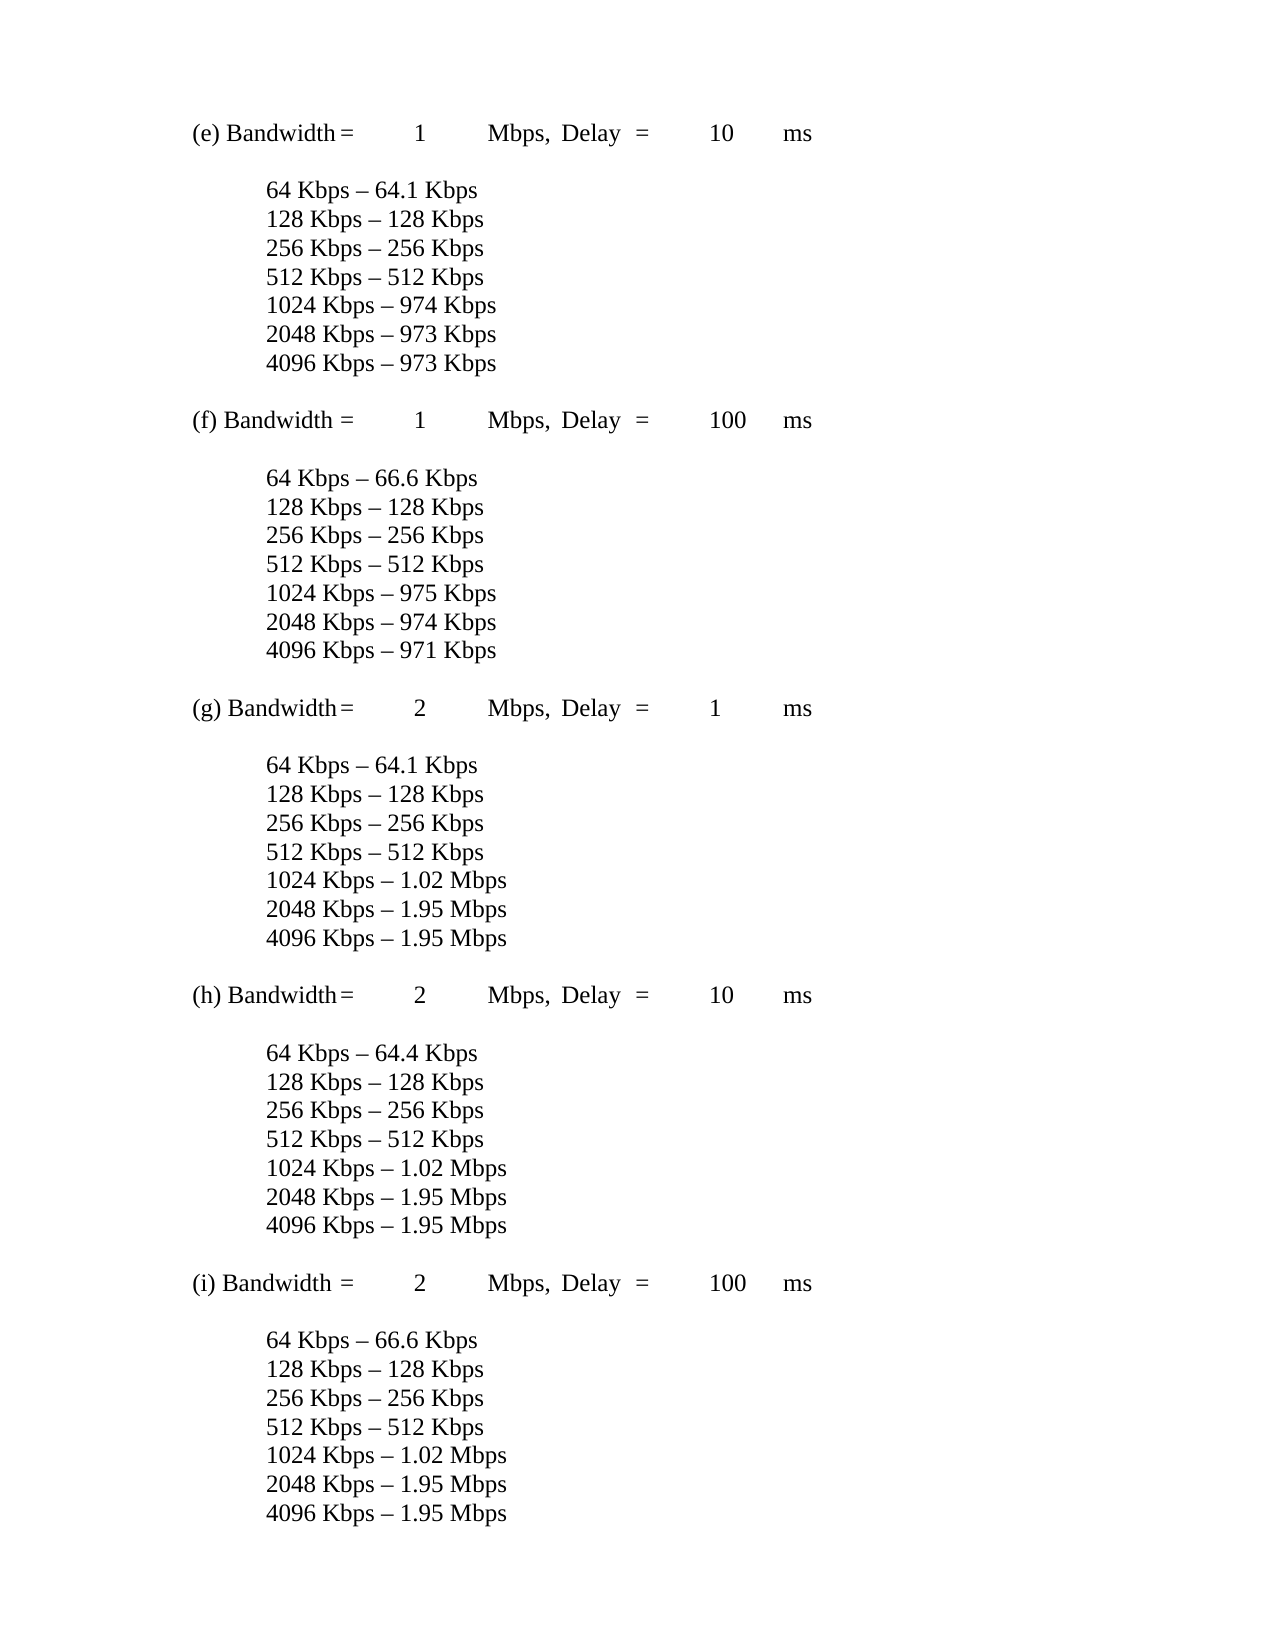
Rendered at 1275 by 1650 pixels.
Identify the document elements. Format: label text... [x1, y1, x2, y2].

text 2048 Kbps – 1.95 Mbps [118, 1469, 1157, 1498]
text 64 Kbps – 64.1 Kbps [118, 751, 1157, 779]
text 512 Kbps – 512 Kbps [118, 837, 1157, 866]
text 128 Kbps – 128 Kbps [118, 204, 1157, 233]
text 2048 Kbps – 973 Kbps [118, 319, 1157, 348]
text 256 Kbps – 256 Kbps [118, 521, 1157, 549]
text (g) Bandwidth = 2 Mbps, Delay = 1 ms [118, 693, 1157, 722]
text 2048 Kbps – 974 Kbps [118, 607, 1157, 636]
text 512 Kbps – 512 Kbps [118, 1412, 1157, 1441]
text 64 Kbps – 64.1 Kbps [118, 176, 1157, 204]
text 256 Kbps – 256 Kbps [118, 1096, 1157, 1124]
text (f) Bandwidth = 1 Mbps, Delay = 100 ms [118, 406, 1157, 434]
text 1024 Kbps – 975 Kbps [118, 578, 1157, 607]
text 128 Kbps – 128 Kbps [118, 1354, 1157, 1383]
text 2048 Kbps – 1.95 Mbps [118, 1182, 1157, 1211]
text 1024 Kbps – 1.02 Mbps [118, 1153, 1157, 1182]
text 256 Kbps – 256 Kbps [118, 233, 1157, 262]
text 4096 Kbps – 1.95 Mbps [118, 1211, 1157, 1239]
text 4096 Kbps – 971 Kbps [118, 636, 1157, 664]
text 128 Kbps – 128 Kbps [118, 1067, 1157, 1096]
text 1024 Kbps – 974 Kbps [118, 291, 1157, 319]
text 1024 Kbps – 1.02 Mbps [118, 1441, 1157, 1469]
text 2048 Kbps – 1.95 Mbps [118, 894, 1157, 923]
text 256 Kbps – 256 Kbps [118, 1383, 1157, 1412]
text 512 Kbps – 512 Kbps [118, 549, 1157, 578]
text 64 Kbps – 64.4 Kbps [118, 1038, 1157, 1067]
text 64 Kbps – 66.6 Kbps [118, 463, 1157, 492]
text 64 Kbps – 66.6 Kbps [118, 1326, 1157, 1354]
text 512 Kbps – 512 Kbps [118, 1124, 1157, 1153]
text (i) Bandwidth = 2 Mbps, Delay = 100 ms [118, 1268, 1157, 1297]
text 128 Kbps – 128 Kbps [118, 492, 1157, 521]
text 4096 Kbps – 1.95 Mbps [118, 923, 1157, 952]
text 4096 Kbps – 1.95 Mbps [118, 1498, 1157, 1527]
text (e) Bandwidth = 1 Mbps, Delay = 10 ms [118, 118, 1157, 147]
text 4096 Kbps – 973 Kbps [118, 348, 1157, 377]
text (h) Bandwidth = 2 Mbps, Delay = 10 ms [118, 981, 1157, 1009]
text 512 Kbps – 512 Kbps [118, 262, 1157, 291]
text 128 Kbps – 128 Kbps [118, 779, 1157, 808]
text 256 Kbps – 256 Kbps [118, 808, 1157, 837]
text 1024 Kbps – 1.02 Mbps [118, 866, 1157, 894]
